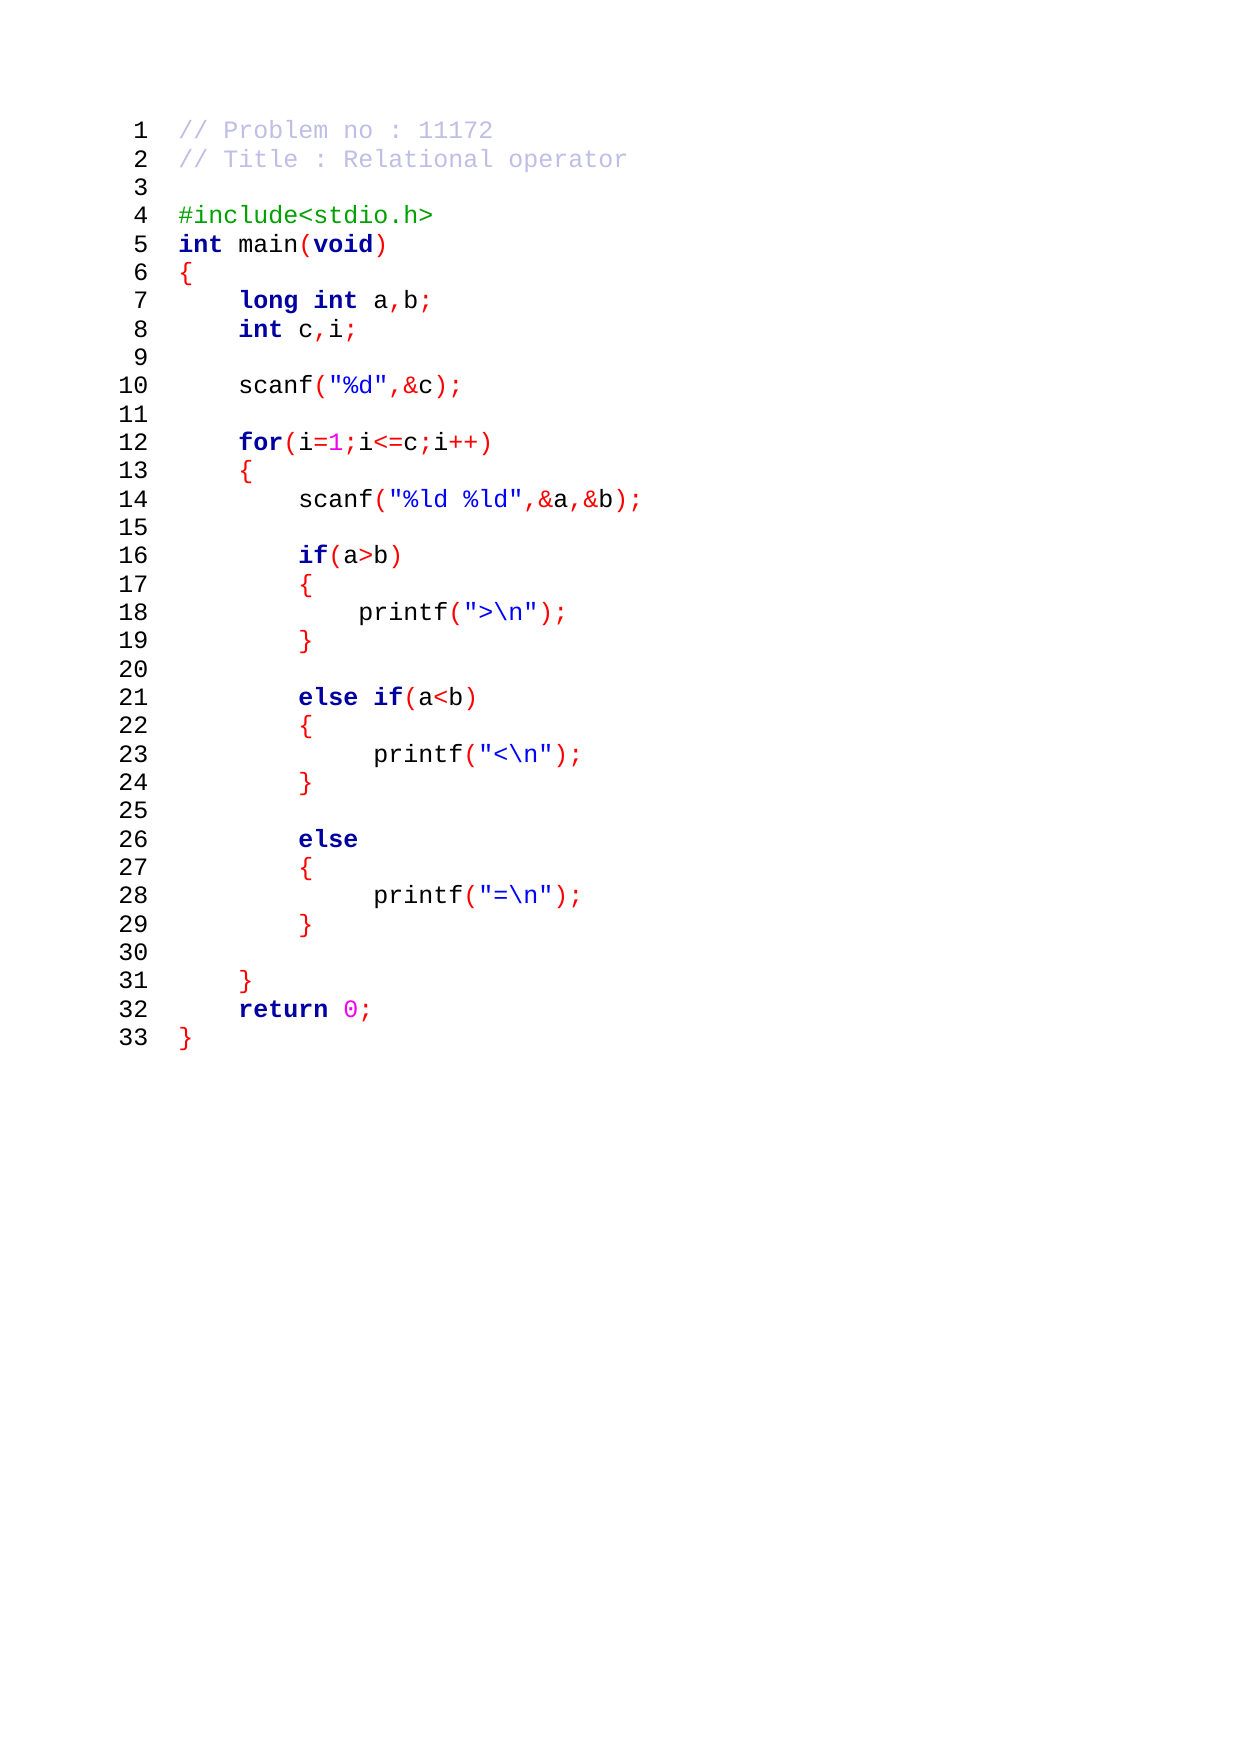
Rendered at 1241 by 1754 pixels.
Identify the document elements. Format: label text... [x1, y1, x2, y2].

subtitle 26 else [118, 826, 1122, 855]
subtitle 31 } [118, 968, 1122, 996]
subtitle 18 printf(">\n"); [118, 600, 358, 628]
subtitle 12 for(i=1;i<=c;i++) [448, 430, 1122, 458]
subtitle 2 // Title : Relational operator [118, 146, 1122, 175]
subtitle 11 [118, 401, 1122, 430]
subtitle 7 long int a,b; [418, 288, 1122, 316]
subtitle 7 long int a,b; [118, 288, 373, 316]
subtitle 6 { [118, 260, 1122, 288]
subtitle 21 else if(a<b) [463, 685, 1122, 713]
subtitle 4 #include<stdio.h> [118, 203, 1122, 231]
subtitle 16 if(a>b) [388, 543, 1122, 571]
subtitle 8 int c,i; [118, 316, 298, 345]
subtitle 21 else if(a<b) [118, 685, 418, 713]
subtitle 10 scanf("%d",&c); [118, 373, 238, 401]
subtitle 14 scanf("%ld %ld",&a,&b); [373, 486, 553, 515]
subtitle 22 { [118, 713, 1122, 741]
subtitle 8 int c,i; [343, 316, 1122, 345]
subtitle 5 int main(void) [118, 231, 238, 260]
subtitle 9 [118, 345, 1122, 373]
subtitle 17 { [118, 571, 1122, 600]
subtitle 32 return 0; [118, 996, 1122, 1025]
subtitle 12 for(i=1;i<=c;i++) [118, 430, 298, 458]
subtitle 16 if(a>b) [118, 543, 343, 571]
subtitle 13 { [118, 458, 1122, 486]
subtitle 5 int main(void) [298, 231, 1122, 260]
subtitle 10 scanf("%d",&c); [313, 373, 418, 401]
subtitle 15 [118, 515, 1122, 543]
subtitle 12 for(i=1;i<=c;i++) [313, 430, 358, 458]
subtitle 16 if(a>b) [358, 543, 373, 571]
subtitle 14 scanf("%ld %ld",&a,&b); [118, 486, 298, 515]
subtitle 19 } [118, 628, 1122, 656]
subtitle 14 scanf("%ld %ld",&a,&b); [568, 486, 598, 515]
subtitle 29 } [118, 911, 1122, 940]
subtitle 27 { [118, 855, 1122, 883]
subtitle 30 [118, 940, 1122, 968]
subtitle 23 printf("<\n"); [463, 741, 1122, 770]
subtitle 12 for(i=1;i<=c;i++) [418, 430, 433, 458]
subtitle 8 int c,i; [313, 316, 328, 345]
subtitle 33 } [118, 1025, 1122, 1053]
subtitle 21 else if(a<b) [433, 685, 448, 713]
subtitle 28 printf("=\n"); [463, 883, 1122, 911]
subtitle 24 } [118, 770, 1122, 798]
subtitle 20 [118, 656, 1122, 685]
subtitle 1 // Problem no : 11172 [118, 118, 1122, 146]
subtitle 18 printf(">\n"); [448, 600, 1122, 628]
subtitle 14 scanf("%ld %ld",&a,&b); [613, 486, 1122, 515]
subtitle 10 scanf("%d",&c); [433, 373, 1122, 401]
subtitle 28 printf("=\n"); [118, 883, 373, 911]
subtitle 12 for(i=1;i<=c;i++) [373, 430, 403, 458]
subtitle 7 long int a,b; [388, 288, 403, 316]
subtitle 25 [118, 798, 1122, 826]
subtitle 23 printf("<\n"); [118, 741, 373, 770]
subtitle 3 [118, 175, 1122, 203]
